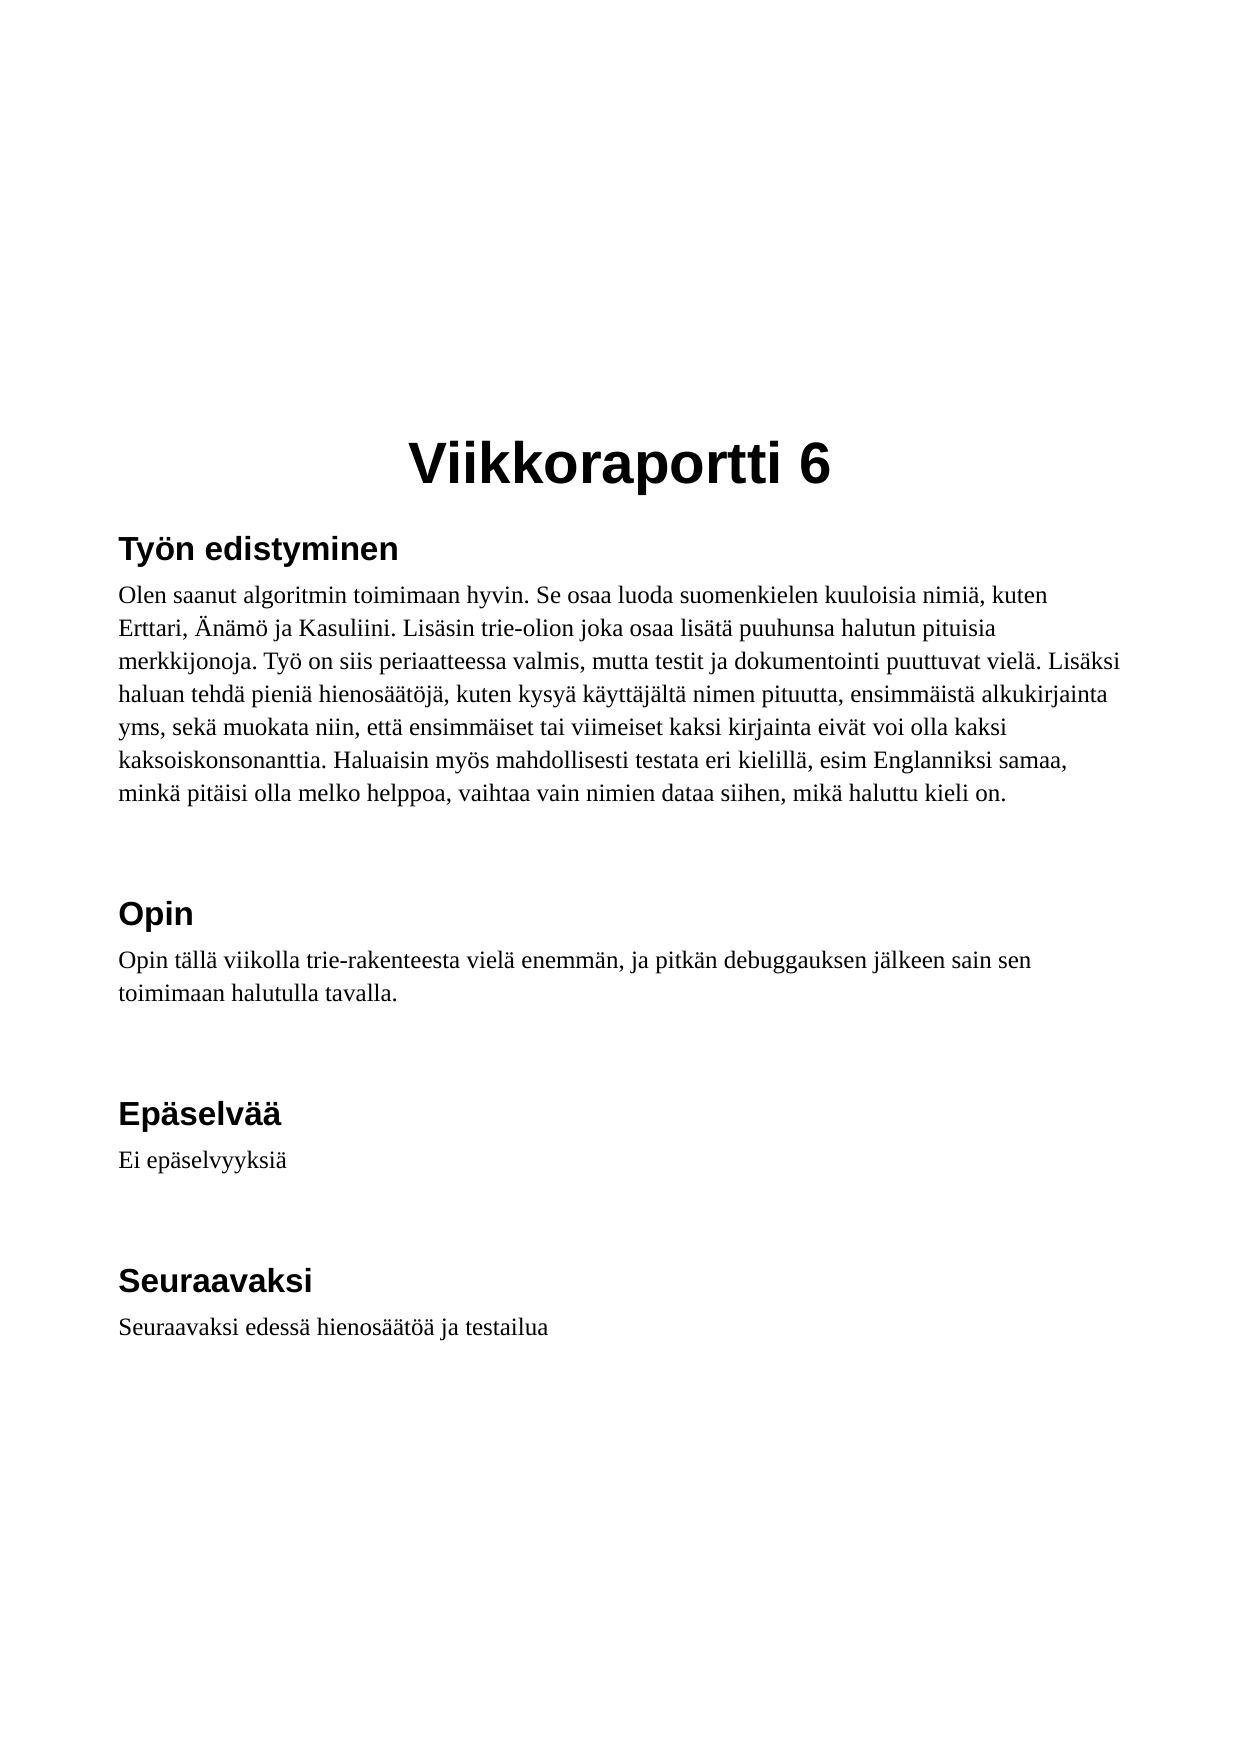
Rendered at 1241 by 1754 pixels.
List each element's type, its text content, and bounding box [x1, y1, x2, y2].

subtitle Opin [118, 894, 1122, 933]
text Opin tällä viikolla trie-rakenteesta vielä enemmän, ja pitkän debuggauksen jälkeen sain sen toimimaan halutulla tavalla. [118, 945, 1122, 1007]
subtitle Epäselvää [118, 1094, 1122, 1133]
subtitle Seuraavaksi [118, 1261, 1122, 1300]
text Ei epäselvyyksiä [118, 1145, 1122, 1174]
text Olen saanut algoritmin toimimaan hyvin. Se osaa luoda suomenkielen kuuloisia nimiä, kuten Erttari, Änämö ja Kasuliini. Lisäsin trie-olion joka osaa lisätä puuhunsa halutun pituisia merkkijonoja. Työ on siis periaatteessa valmis, mutta testit ja dokumentointi puuttuvat vielä. Lisäksi haluan tehdä pieniä hienosäätöjä, kuten kysyä käyttäjältä nimen pituutta, ensimmäistä alkukirjainta yms, sekä muokata niin, että ensimmäiset tai viimeiset kaksi kirjainta eivät voi olla kaksi kaksoiskonsonanttia. Haluaisin myös mahdollisesti testata eri kielillä, esim Englanniksi samaa, minkä pitäisi olla melko helppoa, vaihtaa vain nimien dataa siihen, mikä haluttu kieli on. [118, 580, 1122, 807]
title Viikkoraportti 6 [118, 429, 1122, 496]
subtitle Työn edistyminen [118, 529, 1122, 568]
text Seuraavaksi edessä hienosäätöä ja testailua [118, 1312, 1122, 1341]
